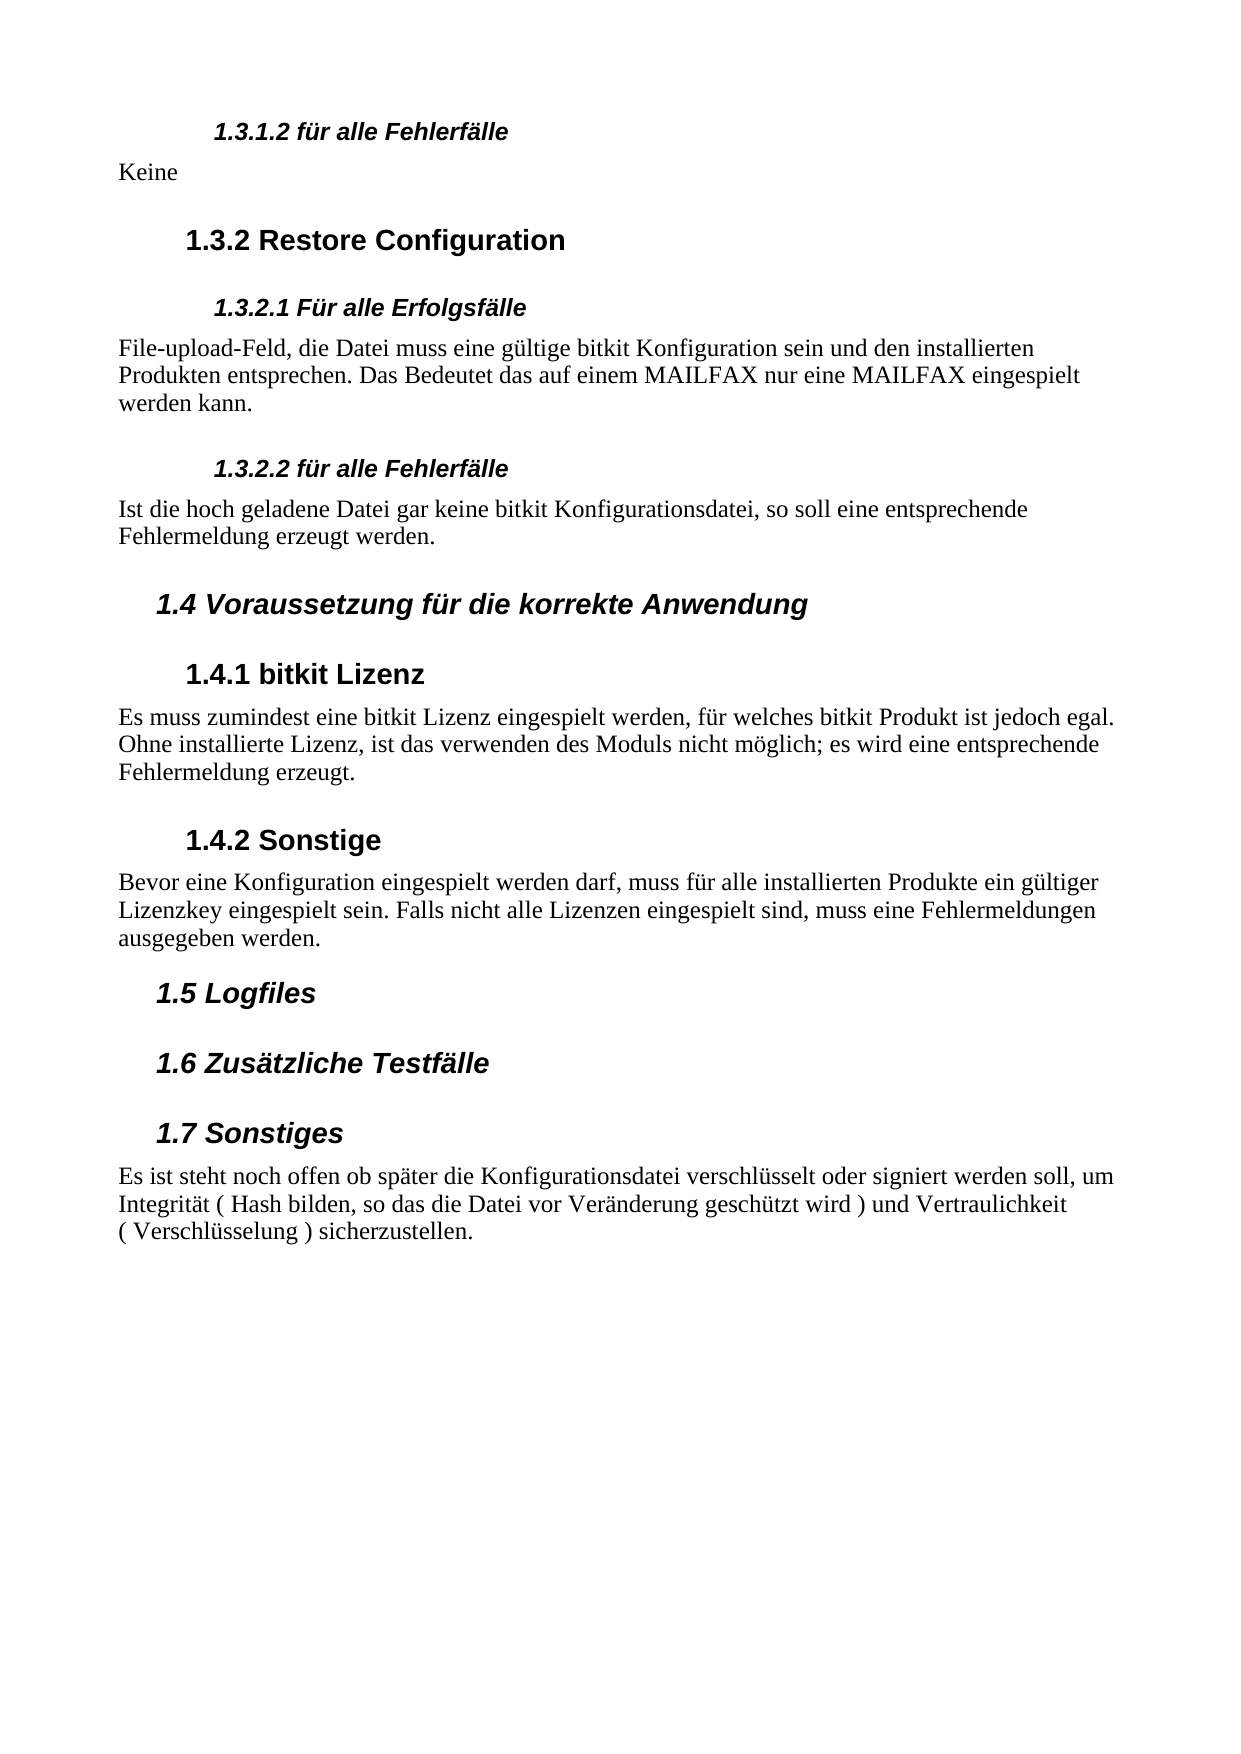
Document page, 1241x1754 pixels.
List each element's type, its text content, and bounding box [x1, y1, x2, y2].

text Bevor eine Konfiguration eingespielt werden darf, muss für alle installierten Produkte ein gültiger Lizenzkey eingespielt sein. Falls nicht alle Lizenzen eingespielt sind, muss eine Fehlermeldungen ausgegeben werden. [118, 868, 1122, 952]
subtitle Sonstiges [148, 1117, 1122, 1149]
text Ist die hoch geladene Datei gar keine bitkit Konfigurationsdatei, so soll eine entsprechende Fehlermeldung erzeugt werden. [118, 495, 1122, 550]
subtitle Voraussetzung für die korrekte Anwendung [148, 588, 1122, 620]
subtitle Für alle Erfolgsfälle [207, 294, 1122, 321]
subtitle Logfiles [148, 977, 1122, 1009]
text Es muss zumindest eine bitkit Lizenz eingespielt werden, für welches bitkit Produkt ist jedoch egal. Ohne installierte Lizenz, ist das verwenden des Moduls nicht möglich; es wird eine entsprechende Fehlermeldung erzeugt. [118, 703, 1122, 786]
subtitle bitkit Lizenz [177, 658, 1122, 690]
subtitle Zusätzliche Testfälle [148, 1047, 1122, 1079]
text Keine [118, 158, 1122, 186]
subtitle für alle Fehlerfälle [207, 118, 1122, 146]
subtitle Restore Configuration [177, 223, 1122, 256]
subtitle Sonstige [177, 823, 1122, 856]
text File-upload-Feld, die Datei muss eine gültige bitkit Konfiguration sein und den installierten Produkten entsprechen. Das Bedeutet das auf einem MAILFAX nur eine MAILFAX eingespielt werden kann. [118, 334, 1122, 417]
text Es ist steht noch offen ob später die Konfigurationsdatei verschlüsselt oder signiert werden soll, um Integrität ( Hash bilden, so das die Datei vor Veränderung geschützt wird ) und Vertraulichkeit ( Verschlüsselung ) sicherzustellen. [118, 1162, 1122, 1245]
subtitle für alle Fehlerfälle [207, 454, 1122, 482]
